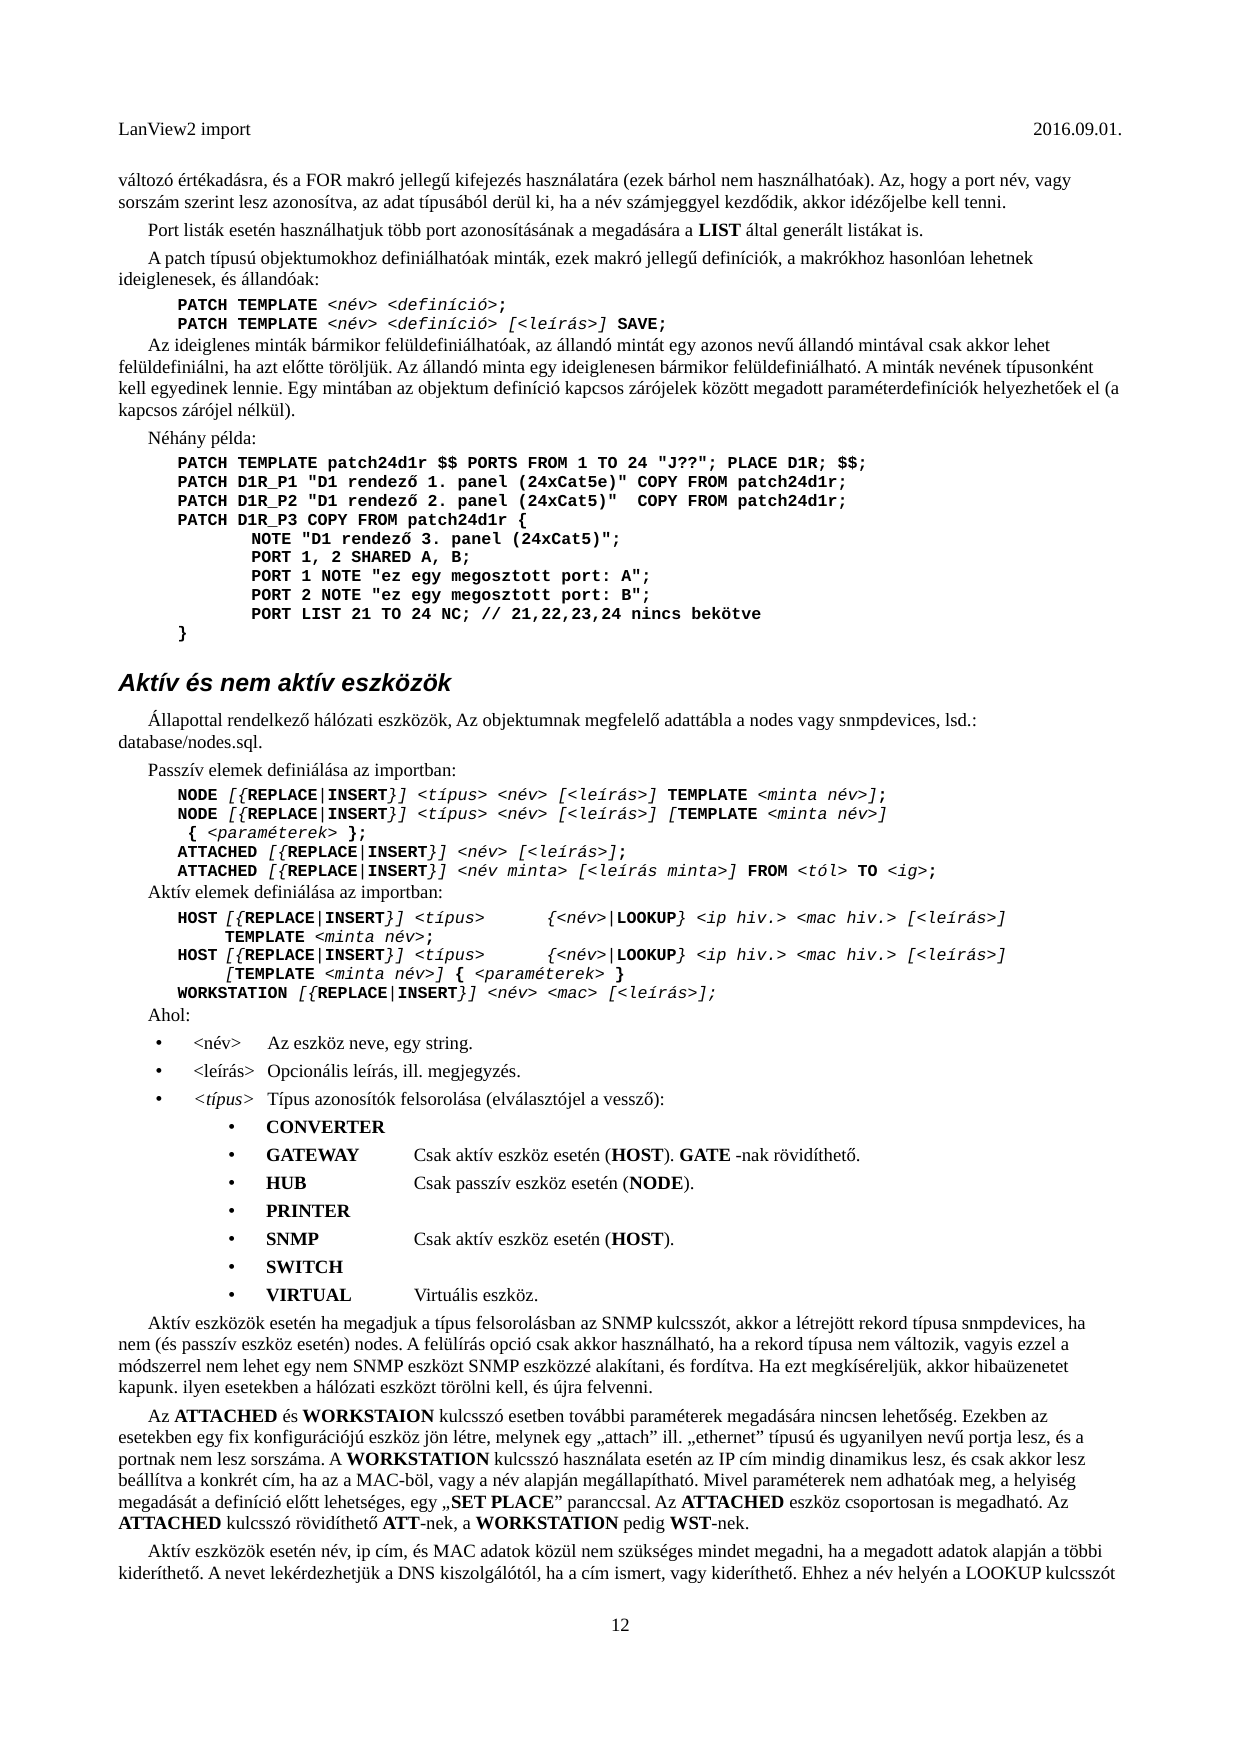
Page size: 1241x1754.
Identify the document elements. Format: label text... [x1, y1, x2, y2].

text PORT 1, 2 SHARED A, B; [177, 549, 1122, 568]
text PATCH TEMPLATE <név> <definíció> [<leírás>] SAVE; [177, 315, 1122, 334]
list GATEWAY Csak aktív eszköz esetén (HOST). GATE -nak rövidíthető. [228, 1144, 1122, 1165]
text Ahol: [118, 1003, 1122, 1025]
list <név> Az eszköz neve, egy string. [156, 1032, 1122, 1053]
list <leírás> Opcionális leírás, ill. megjegyzés. [156, 1059, 1122, 1081]
text PATCH D1R_P2 "D1 rendező 2. panel (24xCat5)" COPY FROM patch24d1r; [177, 492, 1122, 511]
list PRINTER [228, 1200, 1122, 1221]
text Aktív elemek definiálása az importban: [118, 881, 1122, 903]
text Passzív elemek definiálása az importban: [118, 759, 1122, 781]
subtitle Aktív és nem aktív eszközök [118, 668, 1122, 697]
text Állapottal rendelkező hálózati eszközök, Az objektumnak megfelelő adattábla a nodes vagy snmpdevices, lsd.: database/nodes.sql. [118, 709, 1122, 752]
text PATCH D1R_P1 "D1 rendező 1. panel (24xCat5e)" COPY FROM patch24d1r; [177, 474, 1122, 492]
text PORT LIST 21 TO 24 NC; // 21,22,23,24 nincs bekötve [177, 606, 1122, 624]
text Az ideiglenes minták bármikor felüldefiniálhatóak, az állandó mintát egy azonos nevű állandó mintával csak akkor lehet felüldefiniálni, ha azt előtte töröljük. Az állandó minta egy ideiglenesen bármikor felüldefiniálható. A minták nevének típusonként kell egyedinek lennie. Egy mintában az objektum definíció kapcsos zárójelek között megadott paraméterdefiníciók helyezhetőek el (a kapcsos zárójel nélkül). [118, 334, 1122, 420]
text változó értékadásra, és a FOR makró jellegű kifejezés használatára (ezek bárhol nem használhatóak). Az, hogy a port név, vagy sorszám szerint lesz azonosítva, az adat típusából derül ki, ha a név számjeggyel kezdődik, akkor idézőjelbe kell tenni. [118, 169, 1122, 212]
text Az ATTACHED és WORKSTAION kulcsszó esetben további paraméterek megadására nincsen lehetőség. Ezekben az esetekben egy fix konfigurációjú eszköz jön létre, melynek egy „attach” ill. „ethernet” típusú és ugyanilyen nevű portja lesz, és a portnak nem lesz sorszáma. A WORKSTATION kulcsszó használata esetén az IP cím mindig dinamikus lesz, és csak akkor lesz beállítva a konkrét cím, ha az a MAC-böl, vagy a név alapján megállapítható. Mivel paraméterek nem adhatóak meg, a helyiség megadását a definíció előtt lehetséges, egy „SET PLACE” paranccsal. Az ATTACHED eszköz csoportosan is megadható. Az ATTACHED kulcsszó rövidíthető ATT-nek, a WORKSTATION pedig WST-nek. [118, 1404, 1122, 1534]
list SWITCH [228, 1256, 1122, 1277]
list VIRTUAL Virtuális eszköz. [228, 1284, 1122, 1305]
text PORT 2 NOTE "ez egy megosztott port: B"; [177, 587, 1122, 606]
text } [177, 624, 1122, 643]
text TEMPLATE <minta név>; [177, 928, 1122, 947]
text HOST [{REPLACE|INSERT}] <típus> {<név>|LOOKUP} <ip hiv.> <mac hiv.> [<leírás>] [177, 947, 1122, 966]
text [TEMPLATE <minta név>] { <paraméterek> } [177, 966, 1122, 985]
text A patch típusú objektumokhoz definiálhatóak minták, ezek makró jellegű definíciók, a makrókhoz hasonlóan lehetnek ideiglenesek, és állandóak: [118, 247, 1122, 290]
text Aktív eszközök esetén név, ip cím, és MAC adatok közül nem szükséges mindet megadni, ha a megadott adatok alapján a többi kideríthető. A nevet lekérdezhetjük a DNS kiszolgálótól, ha a cím ismert, vagy kideríthető. Ehhez a név helyén a LOOKUP kulcsszót [118, 1540, 1122, 1583]
text PATCH TEMPLATE patch24d1r $$ PORTS FROM 1 TO 24 "J??"; PLACE D1R; $$; [177, 455, 1122, 474]
text ATTACHED [{REPLACE|INSERT}] <név> [<leírás>]; [177, 843, 1122, 862]
text PATCH TEMPLATE <név> <definíció>; [177, 296, 1122, 315]
list HUB Csak passzív eszköz esetén (NODE). [228, 1172, 1122, 1193]
text Aktív eszközök esetén ha megadjuk a típus felsorolásban az SNMP kulcsszót, akkor a létrejött rekord típusa snmpdevices, ha nem (és passzív eszköz esetén) nodes. A felülírás opció csak akkor használható, ha a rekord típusa nem változik, vagyis ezzel a módszerrel nem lehet egy nem SNMP eszközt SNMP eszközzé alakítani, és fordítva. Ha ezt megkíséreljük, akkor hibaüzenetet kapunk. ilyen esetekben a hálózati eszközt törölni kell, és újra felvenni. [118, 1312, 1122, 1398]
list CONVERTER [228, 1116, 1122, 1137]
text NODE [{REPLACE|INSERT}] <típus> <név> [<leírás>] TEMPLATE <minta név>]; [177, 787, 1122, 806]
text Port listák esetén használhatjuk több port azonosításának a megadására a LIST által generált listákat is. [118, 219, 1122, 240]
text HOST [{REPLACE|INSERT}] <típus> {<név>|LOOKUP} <ip hiv.> <mac hiv.> [<leírás>] [177, 909, 1122, 928]
text NODE [{REPLACE|INSERT}] <típus> <név> [<leírás>] [TEMPLATE <minta név>] { <paraméterek> }; [177, 806, 1122, 843]
text NOTE "D1 rendező 3. panel (24xCat5)"; [177, 530, 1122, 549]
text WORKSTATION [{REPLACE|INSERT}] <név> <mac> [<leírás>]; [177, 985, 1122, 1003]
text PORT 1 NOTE "ez egy megosztott port: A"; [177, 568, 1122, 587]
text ATTACHED [{REPLACE|INSERT}] <név minta> [<leírás minta>] FROM <tól> TO <ig>; [177, 862, 1122, 881]
text PATCH D1R_P3 COPY FROM patch24d1r { [177, 511, 1122, 530]
text Néhány példa: [118, 427, 1122, 448]
list SNMP Csak aktív eszköz esetén (HOST). [228, 1228, 1122, 1249]
list <típus> Típus azonosítók felsorolása (elválasztójel a vessző): [156, 1088, 1122, 1109]
